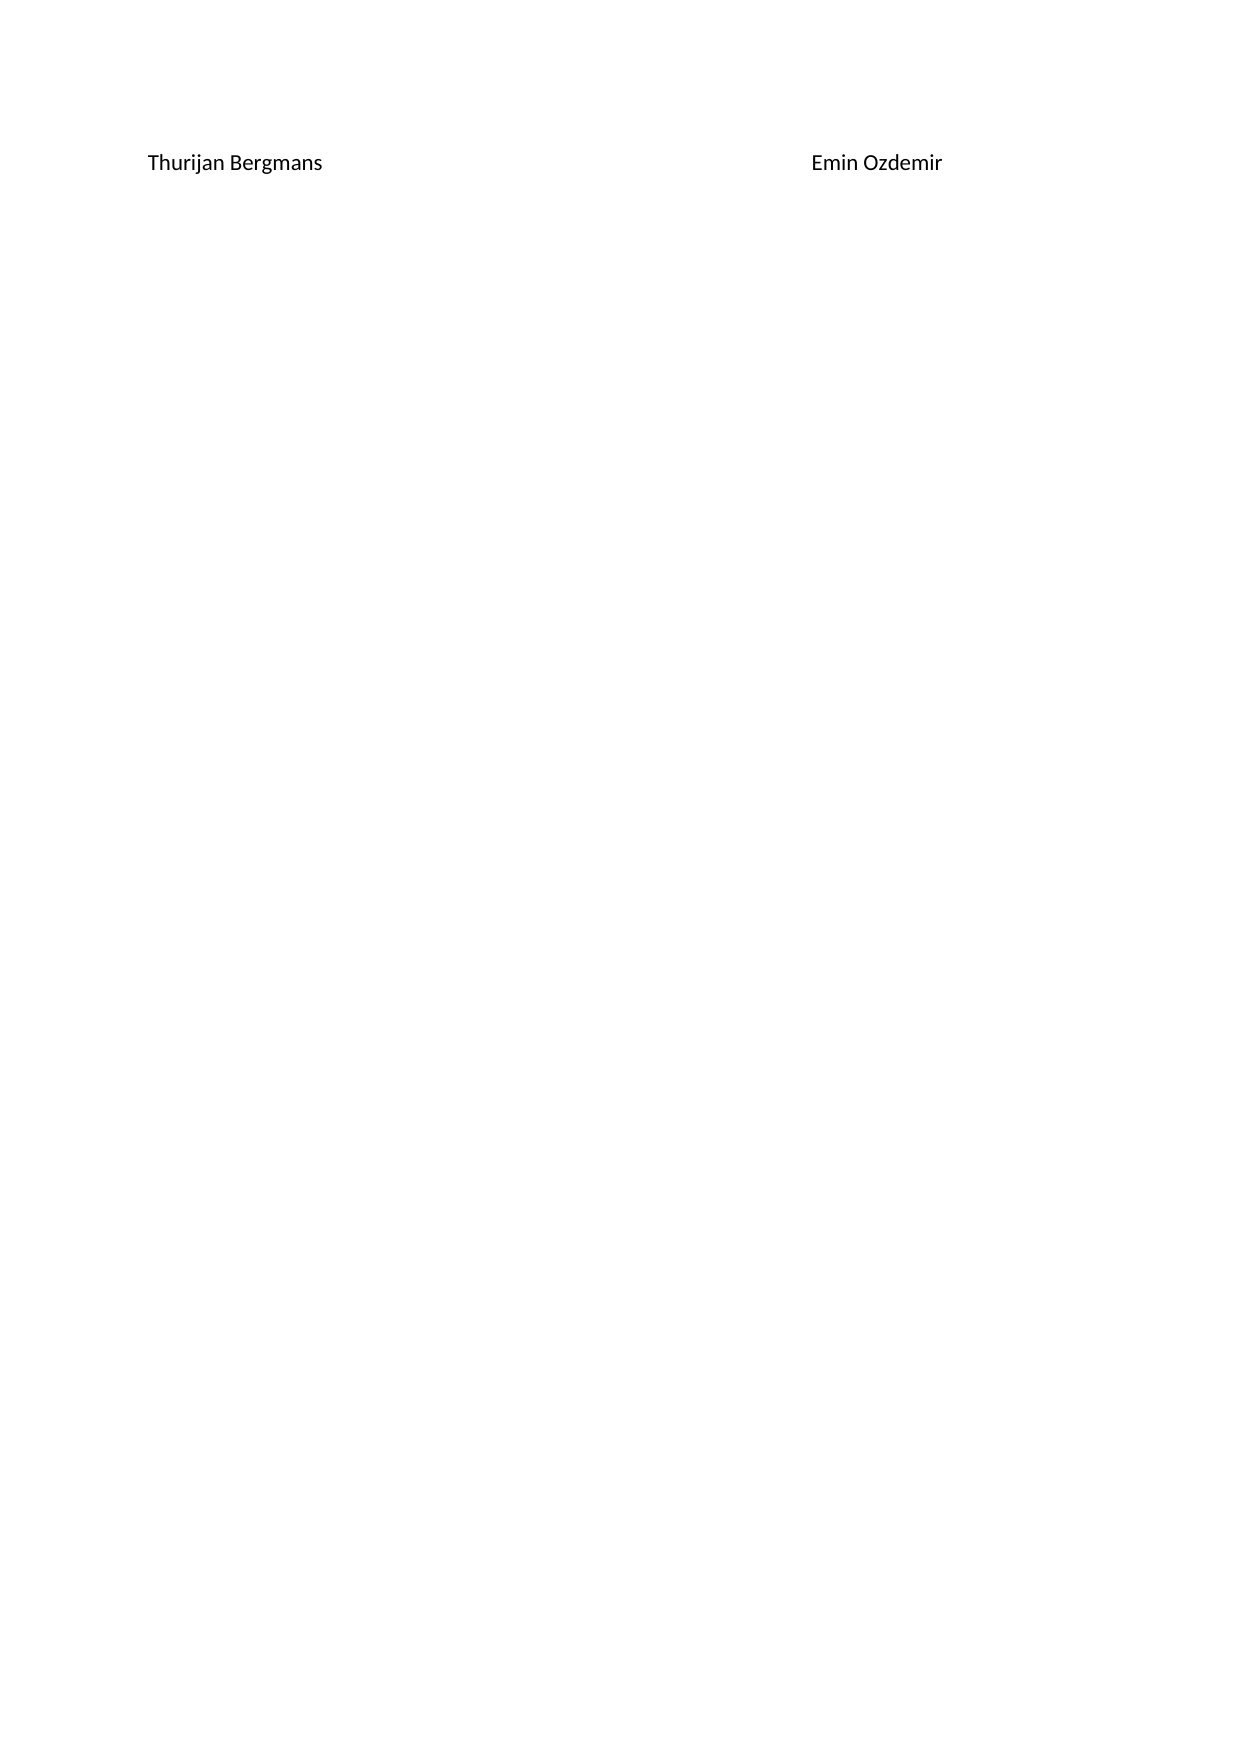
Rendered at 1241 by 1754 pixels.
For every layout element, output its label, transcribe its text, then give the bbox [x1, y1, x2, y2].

text Thurijan Bergmans Emin Ozdemir [148, 148, 1093, 176]
